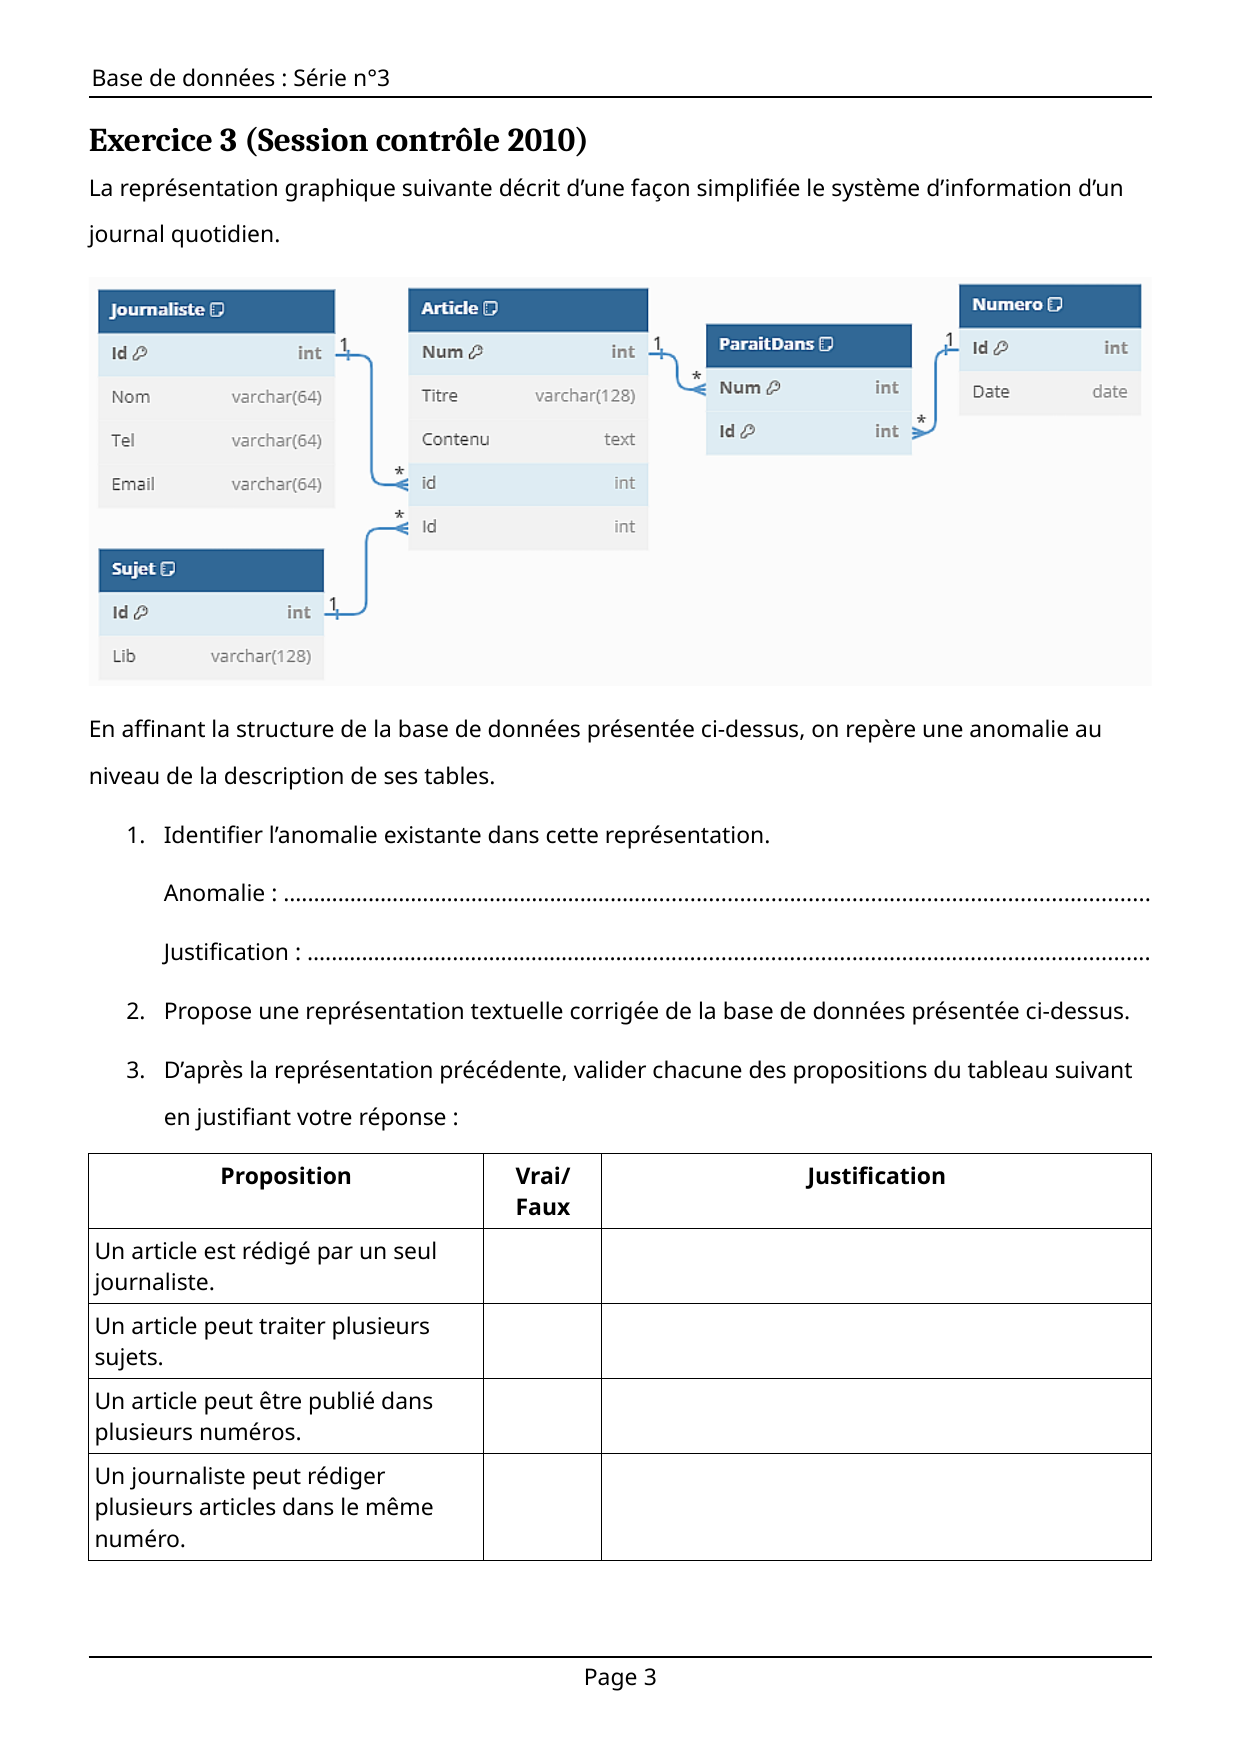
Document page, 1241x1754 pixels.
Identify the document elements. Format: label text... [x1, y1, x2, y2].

picture [88, 277, 1152, 686]
table_header Justification [602, 1154, 1151, 1228]
table_cell [484, 1454, 601, 1559]
list Identifier l’anomalie existante dans cette représentation. [126, 819, 1152, 850]
table_cell [602, 1454, 1151, 1559]
subtitle Exercice 3 (Session contrôle 2010) [88, 121, 1152, 159]
table_cell Un article peut être publié dans plusieurs numéros. [89, 1379, 483, 1453]
table_cell Un article peut traiter plusieurs sujets. [89, 1304, 483, 1378]
list Propose une représentation textuelle corrigée de la base de données présentée ci-dessus. [126, 995, 1152, 1026]
table_cell [602, 1229, 1151, 1303]
text En affinant la structure de la base de données présentée ci-dessus, on repère une anomalie au niveau de la description de ses tables. [88, 713, 1152, 791]
table_cell Un article est rédigé par un seul journaliste. [89, 1229, 483, 1303]
list D’après la représentation précédente, valider chacune des propositions du tableau suivant en justifiant votre réponse : [126, 1054, 1152, 1132]
table_cell [484, 1304, 601, 1378]
list Justification : [126, 936, 1152, 967]
table_cell Un journaliste peut rédiger plusieurs articles dans le même numéro. [89, 1454, 483, 1559]
table_header Vrai/Faux [484, 1154, 601, 1228]
table_cell [602, 1379, 1151, 1453]
table_header Proposition [89, 1154, 483, 1228]
table_cell [602, 1304, 1151, 1378]
table_cell [484, 1379, 601, 1453]
text La représentation graphique suivante décrit d’une façon simplifiée le système d’information d’un journal quotidien. [88, 171, 1152, 249]
list Anomalie : [126, 877, 1152, 909]
table_cell [484, 1229, 601, 1303]
